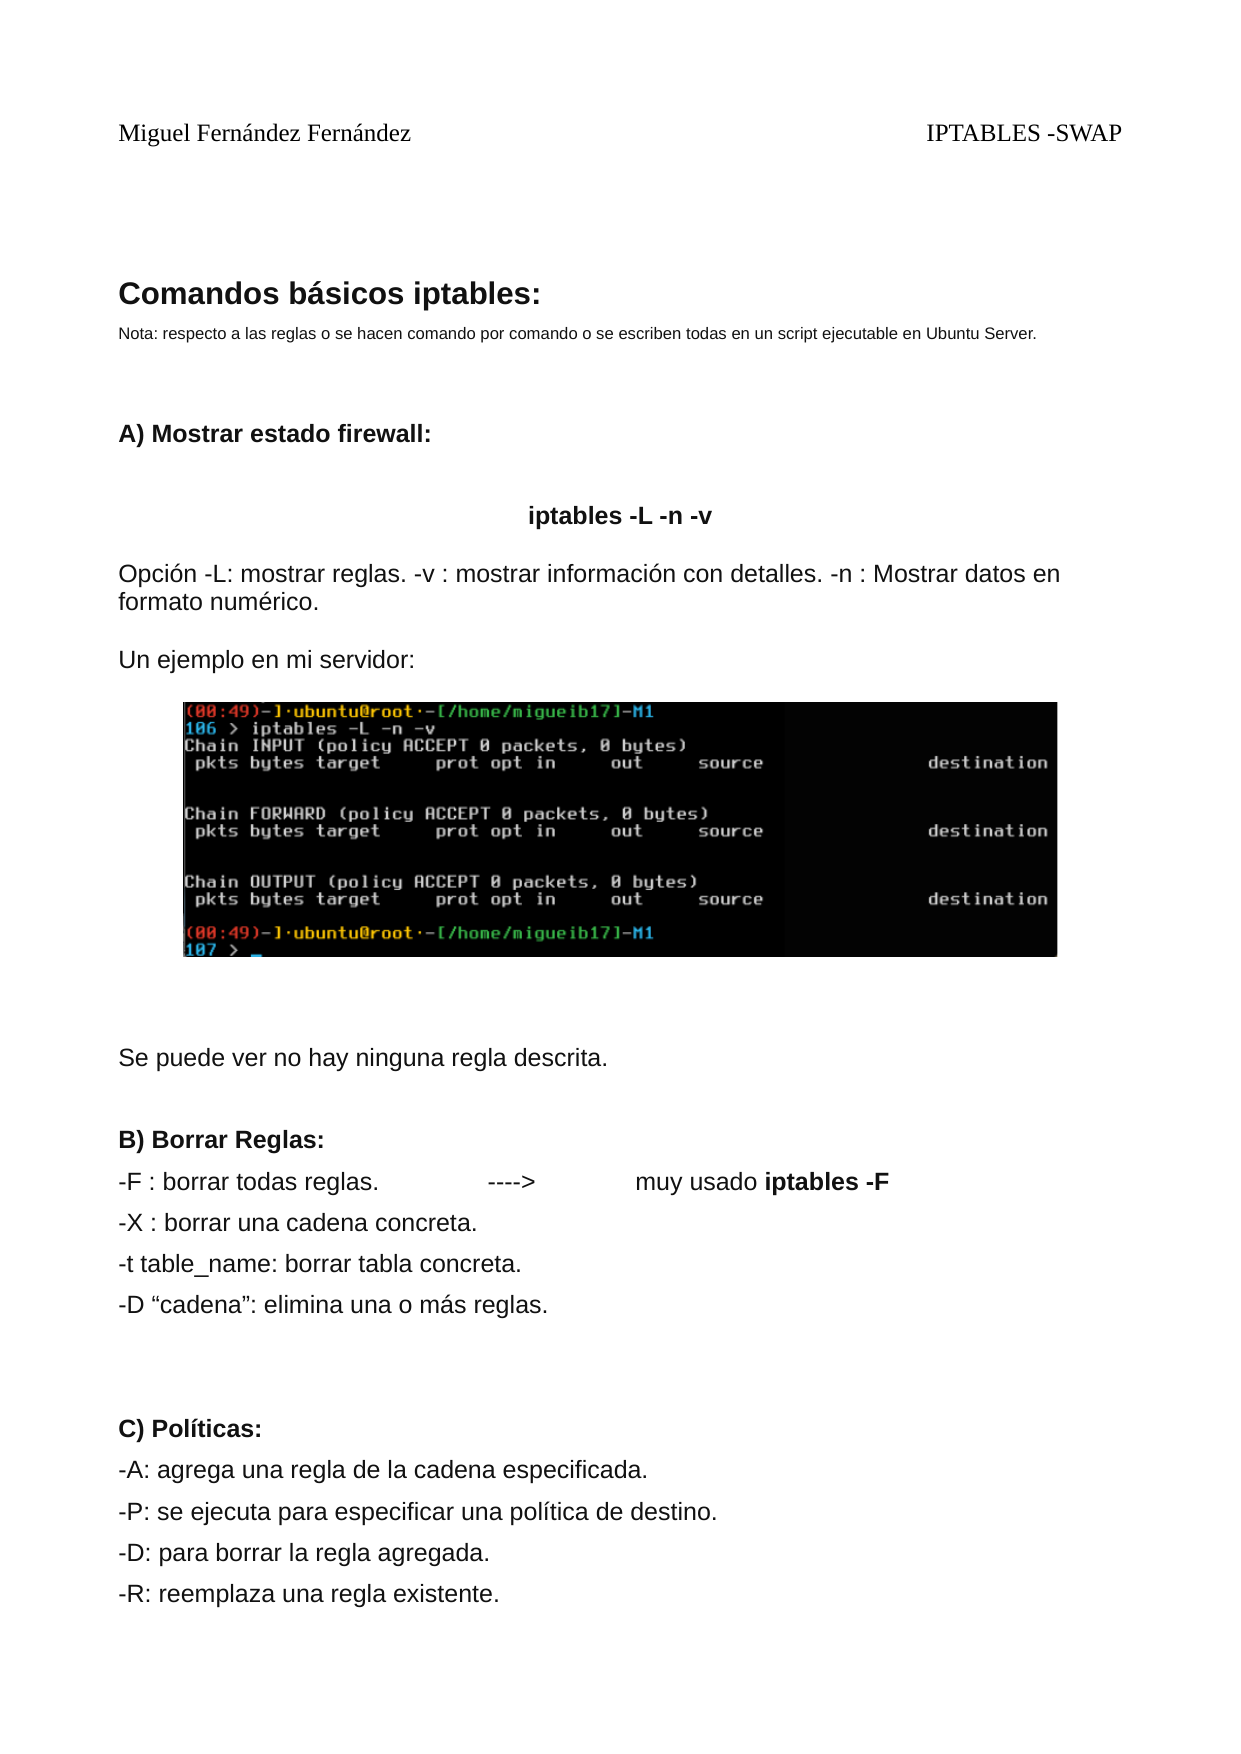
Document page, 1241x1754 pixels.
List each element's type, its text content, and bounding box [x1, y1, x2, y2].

text -A: agrega una regla de la cadena especificada. [118, 1455, 1122, 1484]
text A) Mostrar estado firewall: [118, 418, 1122, 447]
text Comandos básicos iptables: [118, 275, 1122, 311]
text -D “cadena”: elimina una o más reglas. [118, 1290, 1122, 1319]
picture [183, 702, 1058, 957]
text Nota: respecto a las reglas o se hacen comando por comando o se escriben todas en un script ejecutable en Ubuntu Server. [118, 323, 1122, 343]
text -X : borrar una cadena concreta. [118, 1208, 1122, 1237]
text C) Políticas: [118, 1414, 1122, 1443]
text Un ejemplo en mi servidor: [118, 645, 1122, 673]
text Se puede ver no hay ninguna regla descrita. [118, 1043, 1122, 1072]
text Opción -L: mostrar reglas. -v : mostrar información con detalles. -n : Mostrar datos en formato numérico. [118, 558, 1122, 616]
text -t table_name: borrar tabla concreta. [118, 1249, 1122, 1278]
text -F : borrar todas reglas. ----> muy usado iptables -F [118, 1167, 1122, 1195]
text iptables -L -n -v [118, 501, 1122, 530]
text -R: reemplaza una regla existente. [118, 1579, 1122, 1608]
text B) Borrar Reglas: [118, 1125, 1122, 1154]
text -P: se ejecuta para especificar una política de destino. [118, 1497, 1122, 1525]
text -D: para borrar la regla agregada. [118, 1538, 1122, 1567]
